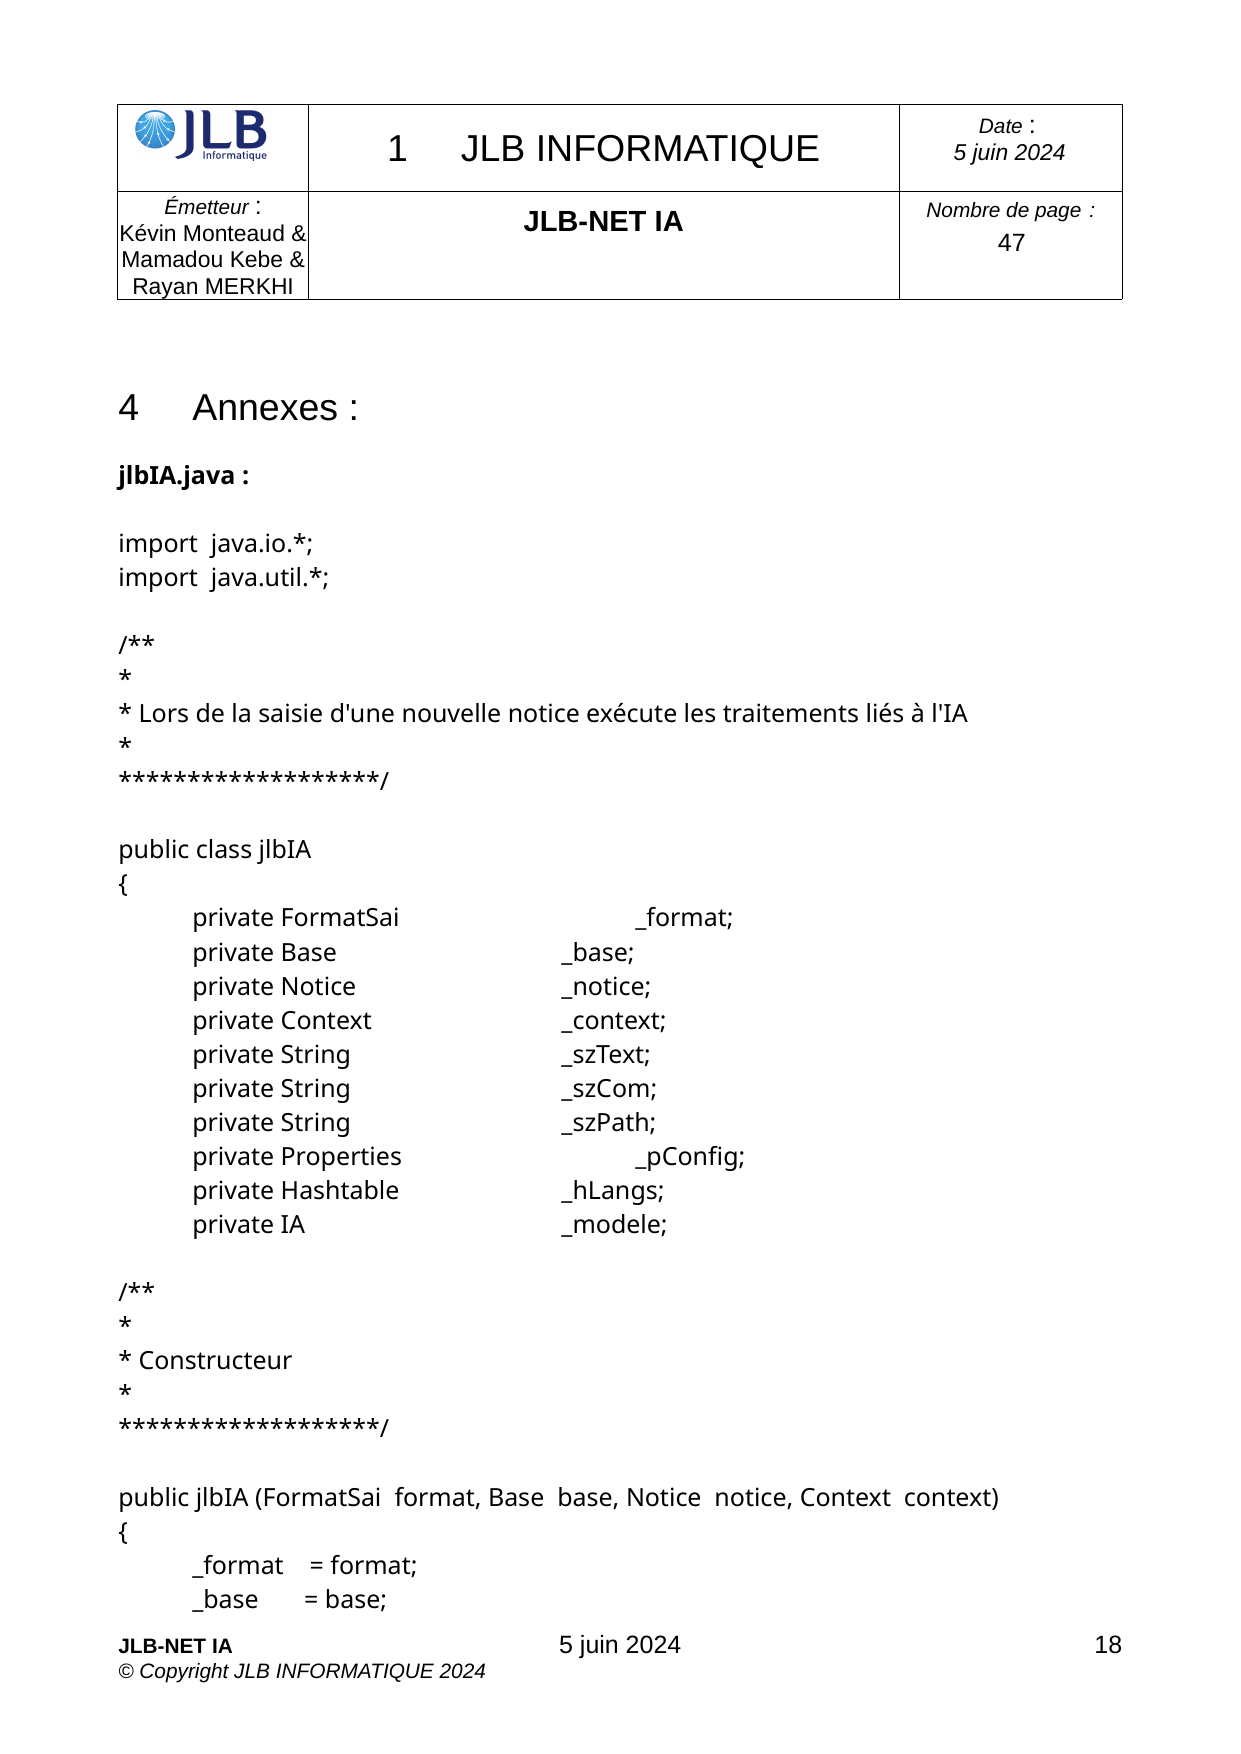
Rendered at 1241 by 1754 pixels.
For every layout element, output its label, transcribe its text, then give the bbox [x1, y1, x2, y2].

text *******************/ [118, 764, 1122, 798]
text private FormatSai _format; [118, 900, 1122, 934]
text * Lors de la saisie d'une nouvelle notice exécute les traitements liés à l'IA [118, 696, 1122, 730]
text private Hashtable _hLangs; [118, 1173, 1122, 1207]
text jlbIA.java : [118, 457, 1122, 491]
text * Constructeur [118, 1343, 1122, 1377]
text private Context _context; [118, 1002, 1122, 1036]
text public jlbIA (FormatSai format, Base base, Notice notice, Context context) [118, 1479, 1122, 1513]
text _format = format; [118, 1547, 1122, 1581]
text * [118, 1377, 1122, 1411]
text private IA _modele; [118, 1207, 1122, 1241]
text private Base _base; [118, 934, 1122, 968]
text * [118, 662, 1122, 696]
text _base = base; [118, 1581, 1122, 1615]
text * [118, 730, 1122, 764]
text { [118, 866, 1122, 900]
text { [118, 1513, 1122, 1547]
picture [133, 106, 269, 163]
text * [118, 1309, 1122, 1343]
text import java.util.*; [118, 559, 1122, 593]
text private Properties _pConfig; [118, 1138, 1122, 1173]
text private Notice _notice; [118, 968, 1122, 1002]
text private String _szCom; [118, 1070, 1122, 1104]
text import java.io.*; [118, 525, 1122, 559]
text /** [118, 1275, 1122, 1309]
subtitle Annexes : [118, 385, 1122, 428]
text *******************/ [118, 1411, 1122, 1445]
text public class jlbIA [118, 832, 1122, 866]
text /** [118, 628, 1122, 662]
text private String _szPath; [118, 1104, 1122, 1138]
text private String _szText; [118, 1036, 1122, 1070]
